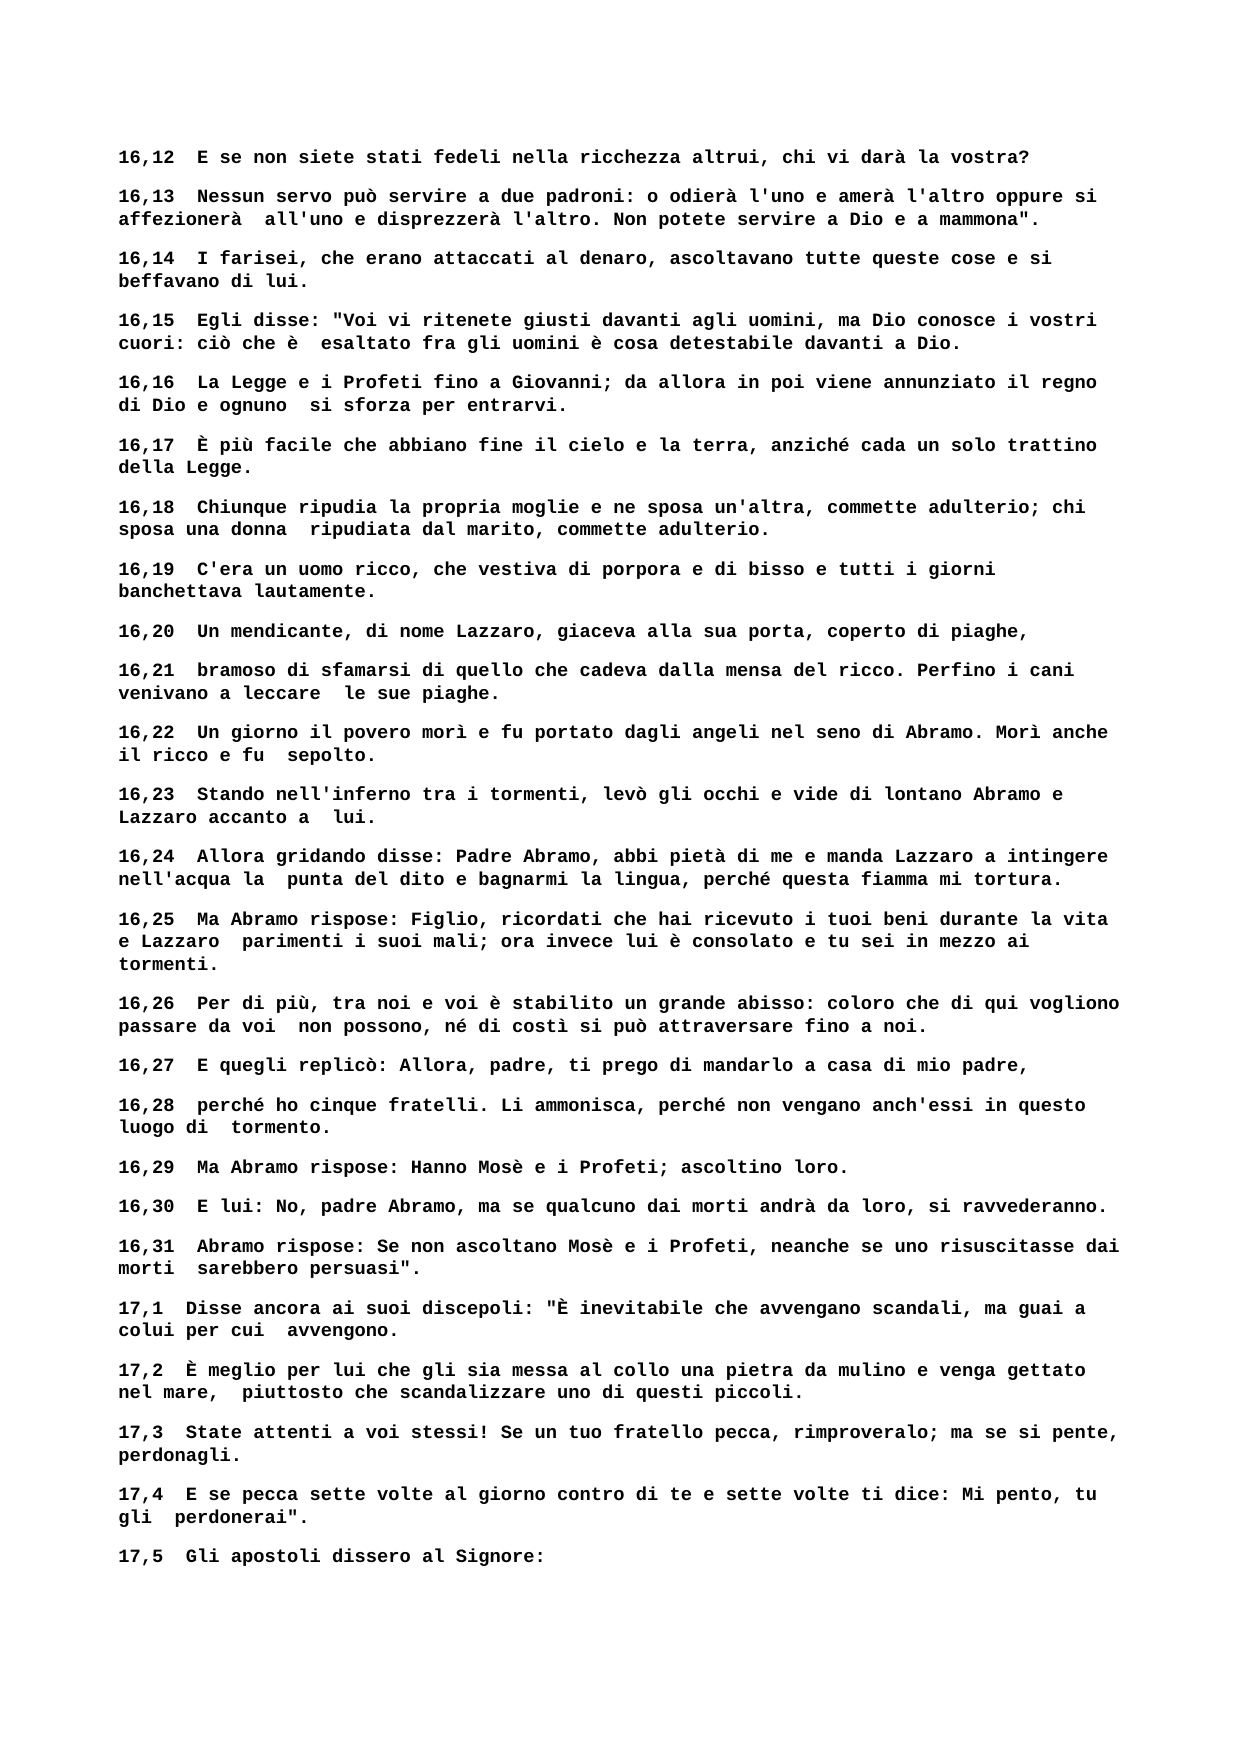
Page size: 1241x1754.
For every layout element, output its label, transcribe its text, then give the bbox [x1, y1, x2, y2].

text 16,13 Nessun servo può servire a due padroni: o odierà l'uno e amerà l'altro oppure si affezionerà all'uno e disprezzerà l'altro. Non potete servire a Dio e a mammona". [118, 187, 1122, 231]
text 16,27 E quegli replicò: Allora, padre, ti prego di mandarlo a casa di mio padre, [118, 1056, 1122, 1077]
text 16,28 perché ho cinque fratelli. Li ammonisca, perché non vengano anch'essi in questo luogo di tormento. [118, 1096, 1122, 1139]
text 16,26 Per di più, tra noi e voi è stabilito un grande abisso: coloro che di qui vogliono passare da voi non possono, né di costì si può attraversare fino a noi. [118, 994, 1122, 1038]
text 17,5 Gli apostoli dissero al Signore: [118, 1547, 1122, 1568]
text 16,15 Egli disse: "Voi vi ritenete giusti davanti agli uomini, ma Dio conosce i vostri cuori: ciò che è esaltato fra gli uomini è cosa detestabile davanti a Dio. [118, 311, 1122, 355]
text 17,1 Disse ancora ai suoi discepoli: "È inevitabile che avvengano scandali, ma guai a colui per cui avvengono. [118, 1298, 1122, 1342]
text 16,14 I farisei, che erano attaccati al denaro, ascoltavano tutte queste cose e si beffavano di lui. [118, 249, 1122, 293]
text 16,17 È più facile che abbiano fine il cielo e la terra, anziché cada un solo trattino della Legge. [118, 435, 1122, 479]
text 17,3 State attenti a voi stessi! Se un tuo fratello pecca, rimproveralo; ma se si pente, perdonagli. [118, 1423, 1122, 1467]
text 16,22 Un giorno il povero morì e fu portato dagli angeli nel seno di Abramo. Morì anche il ricco e fu sepolto. [118, 723, 1122, 767]
text 16,24 Allora gridando disse: Padre Abramo, abbi pietà di me e manda Lazzaro a intingere nell'acqua la punta del dito e bagnarmi la lingua, perché questa fiamma mi tortura. [118, 847, 1122, 891]
text 16,19 C'era un uomo ricco, che vestiva di porpora e di bisso e tutti i giorni banchettava lautamente. [118, 559, 1122, 603]
text 17,2 È meglio per lui che gli sia messa al collo una pietra da mulino e venga gettato nel mare, piuttosto che scandalizzare uno di questi piccoli. [118, 1361, 1122, 1404]
text 16,31 Abramo rispose: Se non ascoltano Mosè e i Profeti, neanche se uno risuscitasse dai morti sarebbero persuasi". [118, 1236, 1122, 1280]
text 16,16 La Legge e i Profeti fino a Giovanni; da allora in poi viene annunziato il regno di Dio e ognuno si sforza per entrarvi. [118, 373, 1122, 417]
text 16,20 Un mendicante, di nome Lazzaro, giaceva alla sua porta, coperto di piaghe, [118, 622, 1122, 643]
text 16,21 bramoso di sfamarsi di quello che cadeva dalla mensa del ricco. Perfino i cani venivano a leccare le sue piaghe. [118, 661, 1122, 705]
text 16,30 E lui: No, padre Abramo, ma se qualcuno dai morti andrà da loro, si ravvederanno. [118, 1197, 1122, 1218]
text 17,4 E se pecca sette volte al giorno contro di te e sette volte ti dice: Mi pento, tu gli perdonerai". [118, 1485, 1122, 1529]
text 16,23 Stando nell'inferno tra i tormenti, levò gli occhi e vide di lontano Abramo e Lazzaro accanto a lui. [118, 785, 1122, 829]
text 16,25 Ma Abramo rispose: Figlio, ricordati che hai ricevuto i tuoi beni durante la vita e Lazzaro parimenti i suoi mali; ora invece lui è consolato e tu sei in mezzo ai tormenti. [118, 909, 1122, 976]
text 16,12 E se non siete stati fedeli nella ricchezza altrui, chi vi darà la vostra? [118, 148, 1122, 169]
text 16,18 Chiunque ripudia la propria moglie e ne sposa un'altra, commette adulterio; chi sposa una donna ripudiata dal marito, commette adulterio. [118, 497, 1122, 541]
text 16,29 Ma Abramo rispose: Hanno Mosè e i Profeti; ascoltino loro. [118, 1158, 1122, 1179]
